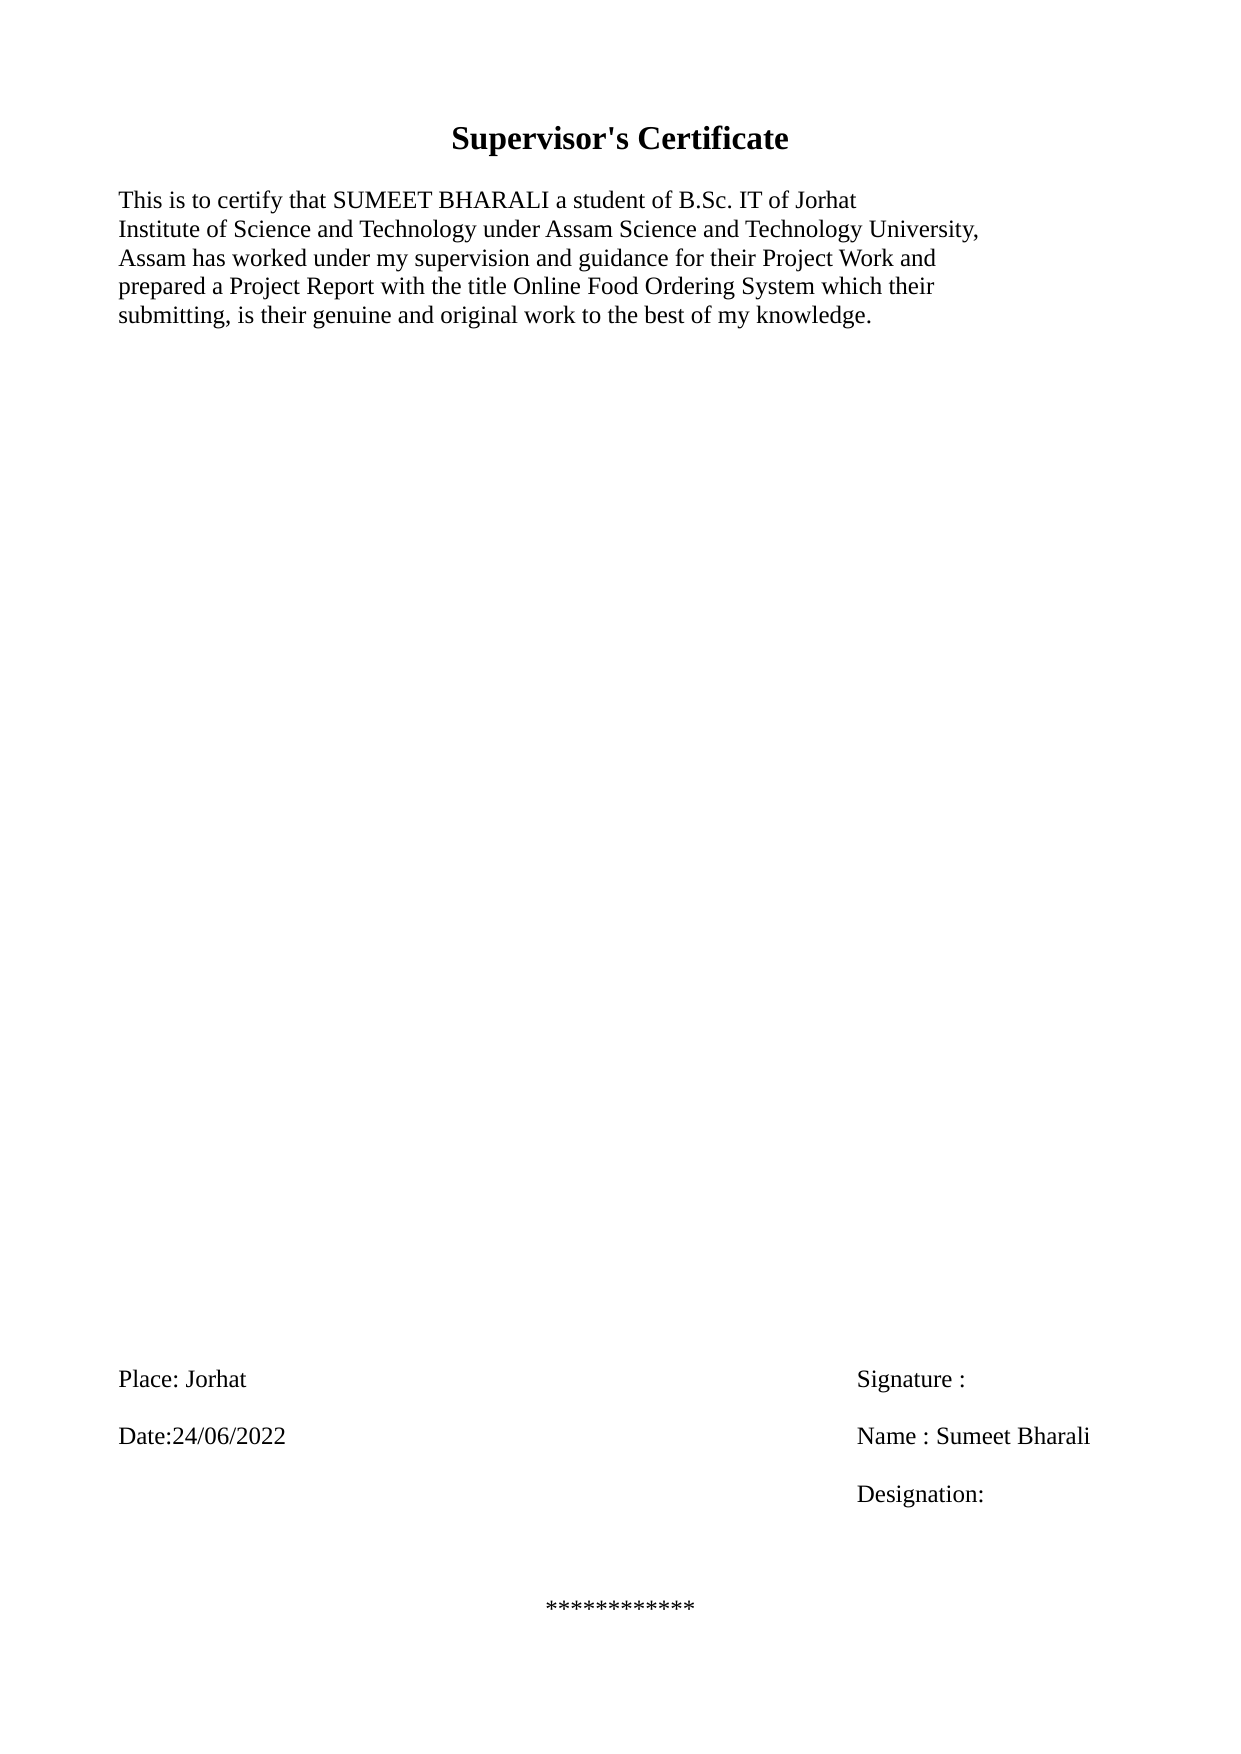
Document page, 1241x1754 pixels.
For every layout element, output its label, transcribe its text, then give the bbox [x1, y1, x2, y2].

text Supervisor's Certificate [118, 118, 1122, 156]
text submitting, is their genuine and original work to the best of my knowledge. [118, 300, 1122, 329]
text ************ [118, 1594, 1122, 1623]
text Date:24/06/2022 Name : Sumeet Bharali [118, 1421, 1122, 1450]
text prepared a Project Report with the title Online Food Ordering System which their [118, 271, 1122, 300]
text This is to certify that SUMEET BHARALI a student of B.Sc. IT of Jorhat [118, 185, 1122, 214]
text Assam has worked under my supervision and guidance for their Project Work and [118, 243, 1122, 271]
text Designation: [118, 1479, 1122, 1508]
text Institute of Science and Technology under Assam Science and Technology University, [118, 214, 1122, 243]
text Place: Jorhat Signature : [118, 1364, 1122, 1393]
